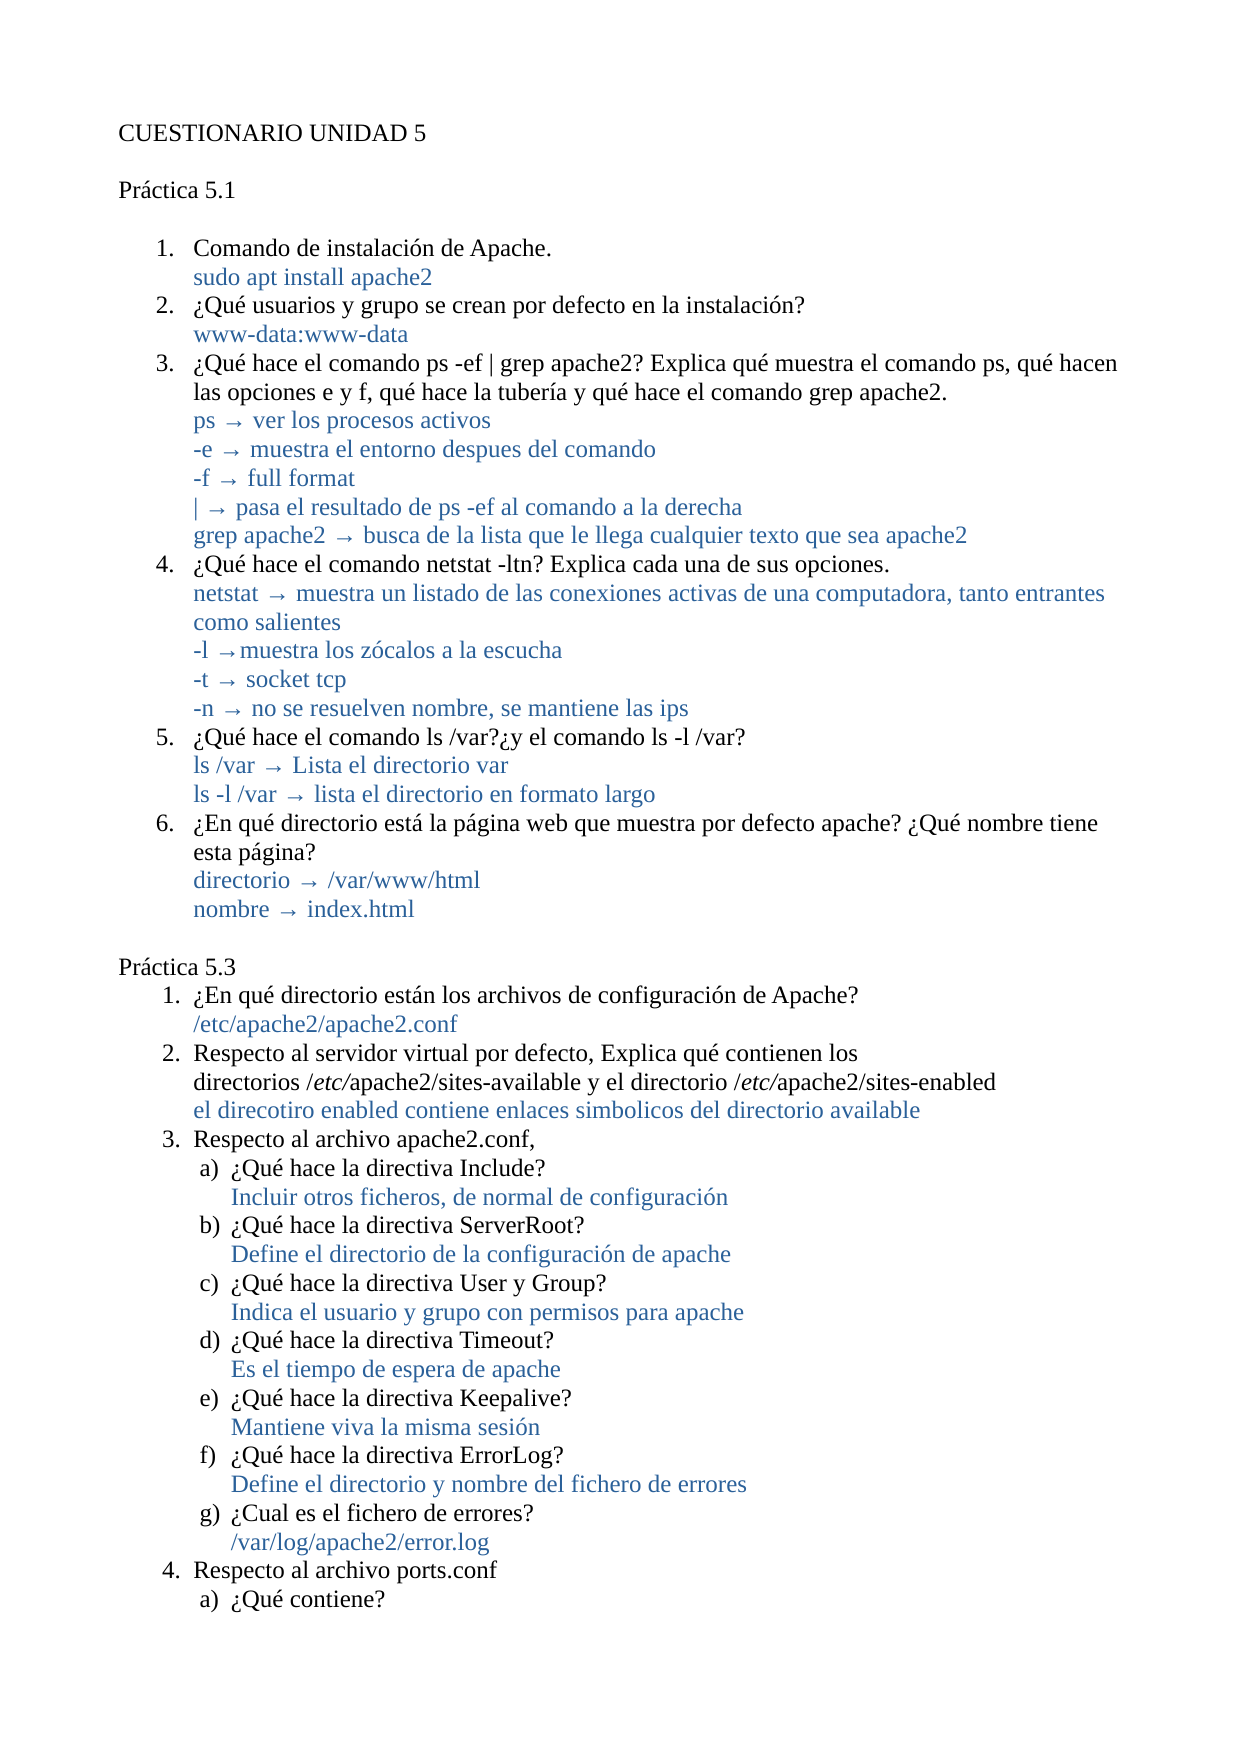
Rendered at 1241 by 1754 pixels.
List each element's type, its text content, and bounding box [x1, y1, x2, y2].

list ¿Qué usuarios y grupo se crean por defecto en la instalación? [156, 291, 1122, 319]
list netstat → muestra un listado de las conexiones activas de una computadora, tanto entrantes como salientes [156, 578, 1122, 636]
list Indica el usuario y grupo con permisos para apache [193, 1297, 1122, 1326]
list ls -l /var → lista el directorio en formato largo [156, 779, 1122, 808]
list /var/log/apache2/error.log [193, 1527, 1122, 1556]
list ¿En qué directorio está la página web que muestra por defecto apache? ¿Qué nombre tiene esta página? [156, 808, 1122, 866]
list ¿Qué hace el comando ps -ef | grep apache2? Explica qué muestra el comando ps, qué hacen las opciones e y f, qué hace la tubería y qué hace el comando grep apache2. [156, 348, 1122, 406]
list ¿Qué hace la directiva Keepalive? [193, 1383, 1122, 1412]
list Define el directorio y nombre del fichero de errores [193, 1469, 1122, 1498]
list grep apache2 → busca de la lista que le llega cualquier texto que sea apache2 [156, 521, 1122, 549]
list Respecto al archivo ports.conf [156, 1556, 1122, 1584]
list Respecto al servidor virtual por defecto, Explica qué contienen los directorios /etc/apache2/sites-available y el directorio /etc/apache2/sites-enabled [156, 1038, 1122, 1096]
list Define el directorio de la configuración de apache [193, 1239, 1122, 1268]
list ¿Qué hace la directiva ServerRoot? [193, 1211, 1122, 1239]
list Incluir otros ficheros, de normal de configuración [193, 1182, 1122, 1211]
list ¿En qué directorio están los archivos de configuración de Apache? [156, 981, 1122, 1009]
list ¿Qué hace la directiva Timeout? [193, 1326, 1122, 1354]
list -e → muestra el entorno despues del comando [156, 434, 1122, 463]
text Práctica 5.3 [118, 952, 1122, 981]
text Práctica 5.1 [118, 176, 1122, 204]
list ¿Qué contiene? [193, 1584, 1122, 1613]
list Respecto al archivo apache2.conf, [156, 1124, 1122, 1153]
list ¿Cual es el fichero de errores? [193, 1498, 1122, 1527]
list ¿Qué hace el comando ls /var?¿y el comando ls -l /var? [156, 722, 1122, 751]
list Comando de instalación de Apache. [156, 233, 1122, 262]
list ¿Qué hace el comando netstat -ltn? Explica cada una de sus opciones. [156, 549, 1122, 578]
list ps → ver los procesos activos [156, 406, 1122, 434]
list directorio → /var/www/html [156, 866, 1122, 894]
list -n → no se resuelven nombre, se mantiene las ips [156, 693, 1122, 722]
list nombre → index.html [156, 894, 1122, 923]
text CUESTIONARIO UNIDAD 5 [118, 118, 1122, 147]
list -t → socket tcp [156, 664, 1122, 693]
list | → pasa el resultado de ps -ef al comando a la derecha [156, 492, 1122, 521]
list ls /var → Lista el directorio var [156, 751, 1122, 779]
list www-data:www-data [156, 319, 1122, 348]
list sudo apt install apache2 [156, 262, 1122, 291]
list ¿Qué hace la directiva User y Group? [193, 1268, 1122, 1297]
list -l →muestra los zócalos a la escucha [156, 636, 1122, 664]
list ¿Qué hace la directiva Include? [193, 1153, 1122, 1182]
list Mantiene viva la misma sesión [193, 1412, 1122, 1441]
list -f → full format [156, 463, 1122, 492]
list ¿Qué hace la directiva ErrorLog? [193, 1441, 1122, 1469]
list /etc/apache2/apache2.conf [156, 1009, 1122, 1038]
list Es el tiempo de espera de apache [193, 1354, 1122, 1383]
list el direcotiro enabled contiene enlaces simbolicos del directorio available [156, 1096, 1122, 1124]
